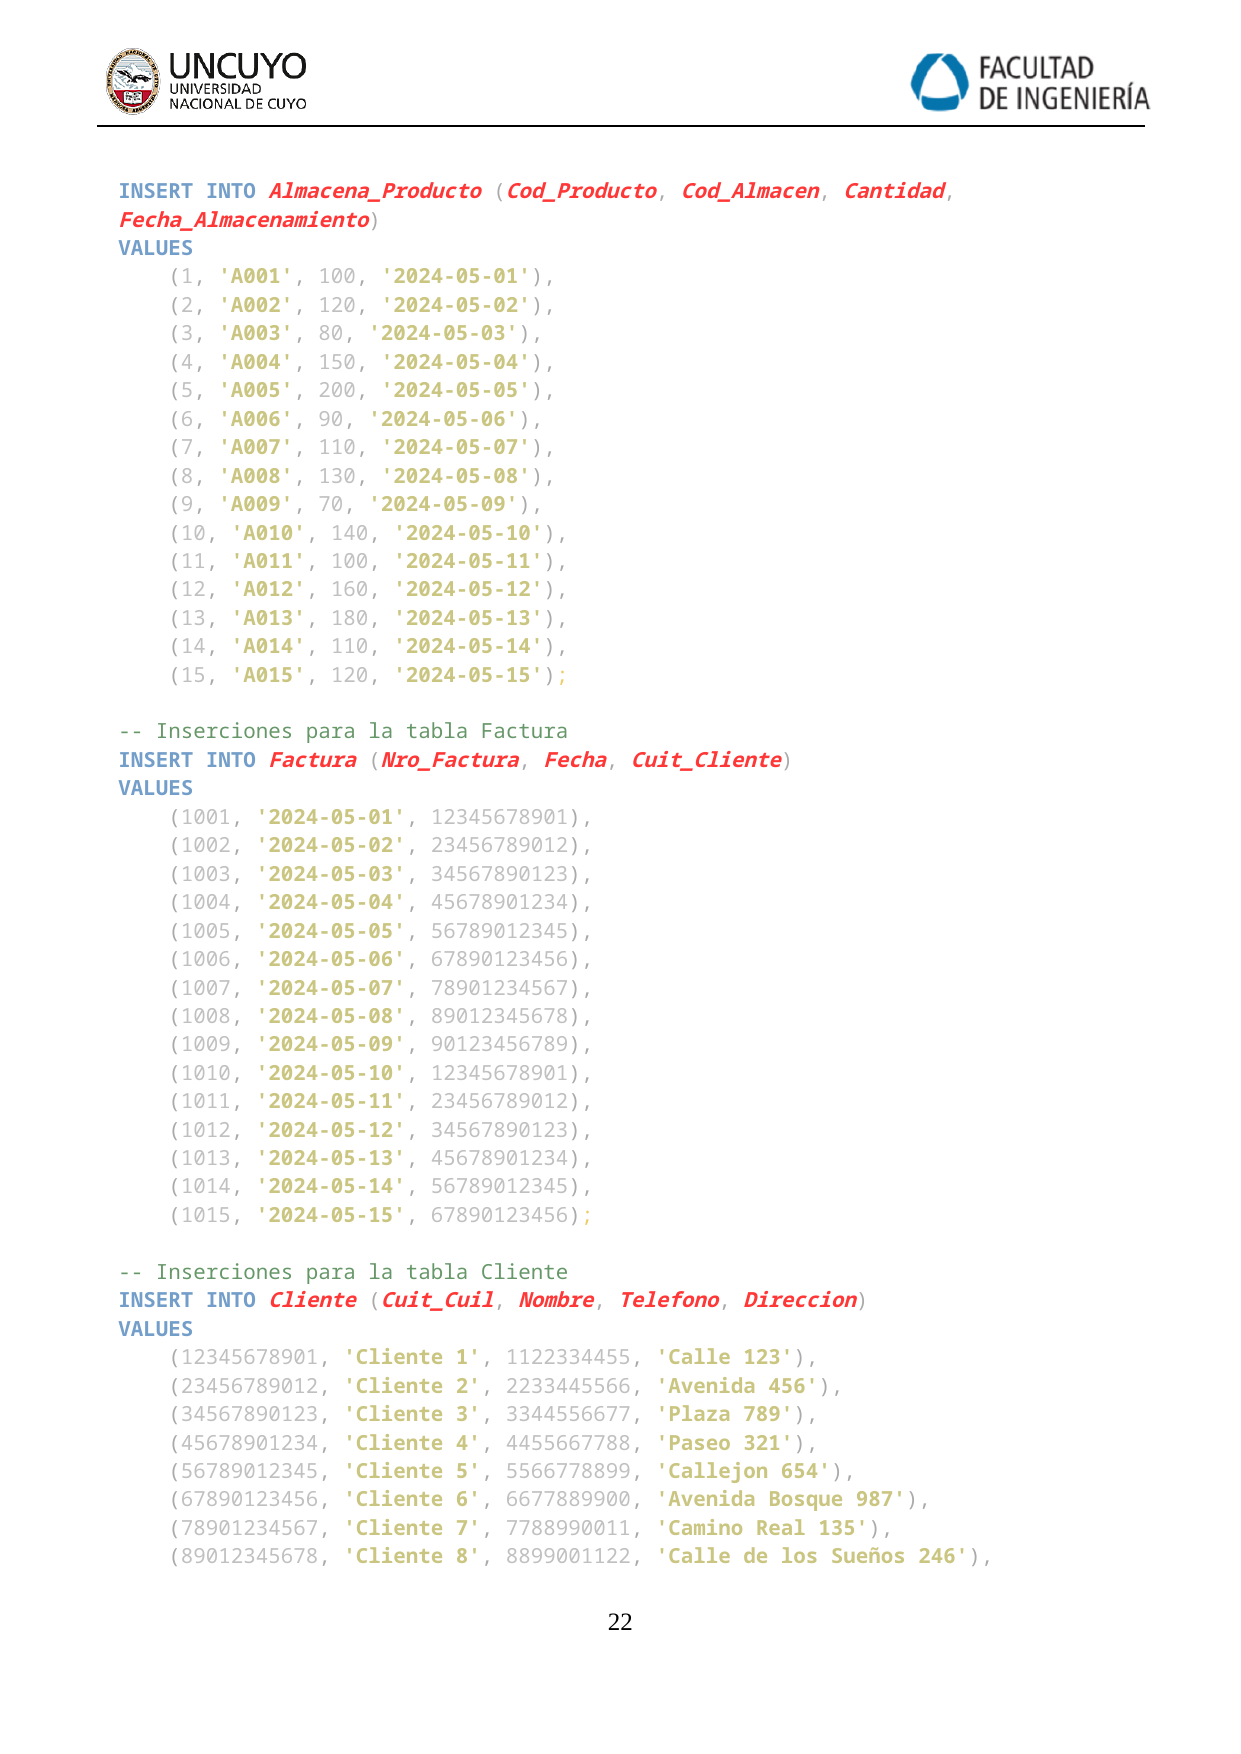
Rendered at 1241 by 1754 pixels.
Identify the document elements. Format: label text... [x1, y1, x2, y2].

text (13, 'A013', 180, '2024-05-13'), [118, 603, 1122, 631]
text VALUES [118, 773, 1122, 802]
text (34567890123, 'Cliente 3', 3344556677, 'Plaza 789'), [118, 1399, 1122, 1428]
text (10, 'A010', 140, '2024-05-10'), [118, 518, 1122, 546]
text (1007, '2024-05-07', 78901234567), [118, 973, 1122, 1001]
text (11, 'A011', 100, '2024-05-11'), [118, 546, 1122, 574]
text (1015, '2024-05-15', 67890123456); [118, 1200, 1122, 1228]
text (12, 'A012', 160, '2024-05-12'), [118, 574, 1122, 603]
text (1010, '2024-05-10', 12345678901), [118, 1058, 1122, 1086]
text (1001, '2024-05-01', 12345678901), [118, 802, 1122, 830]
text (8, 'A008', 130, '2024-05-08'), [118, 461, 1122, 489]
picture [909, 43, 1157, 120]
text (1004, '2024-05-04', 45678901234), [118, 887, 1122, 916]
text VALUES [118, 233, 1122, 262]
text INSERT INTO Almacena_Producto (Cod_Producto, Cod_Almacen, Cantidad, Fecha_Almacenamiento) [118, 176, 1122, 233]
text (56789012345, 'Cliente 5', 5566778899, 'Callejon 654'), [118, 1456, 1122, 1484]
text (1011, '2024-05-11', 23456789012), [118, 1086, 1122, 1115]
text (1012, '2024-05-12', 34567890123), [118, 1115, 1122, 1143]
text (4, 'A004', 150, '2024-05-04'), [118, 347, 1122, 375]
text (89012345678, 'Cliente 8', 8899001122, 'Calle de los Sueños 246'), [118, 1541, 1122, 1570]
text (45678901234, 'Cliente 4', 4455667788, 'Paseo 321'), [118, 1428, 1122, 1456]
text INSERT INTO Factura (Nro_Factura, Fecha, Cuit_Cliente) [118, 745, 1122, 773]
picture [101, 43, 317, 118]
text -- Inserciones para la tabla Cliente [118, 1257, 1122, 1285]
text (2, 'A002', 120, '2024-05-02'), [118, 290, 1122, 318]
text (6, 'A006', 90, '2024-05-06'), [118, 404, 1122, 432]
text VALUES [118, 1314, 1122, 1342]
text (1003, '2024-05-03', 34567890123), [118, 859, 1122, 887]
text (15, 'A015', 120, '2024-05-15'); [118, 660, 1122, 688]
text (1008, '2024-05-08', 89012345678), [118, 1001, 1122, 1029]
text (1013, '2024-05-13', 45678901234), [118, 1143, 1122, 1172]
text (5, 'A005', 200, '2024-05-05'), [118, 375, 1122, 404]
text (3, 'A003', 80, '2024-05-03'), [118, 318, 1122, 347]
text (9, 'A009', 70, '2024-05-09'), [118, 489, 1122, 518]
text (1002, '2024-05-02', 23456789012), [118, 830, 1122, 859]
text (67890123456, 'Cliente 6', 6677889900, 'Avenida Bosque 987'), [118, 1484, 1122, 1513]
text (78901234567, 'Cliente 7', 7788990011, 'Camino Real 135'), [118, 1513, 1122, 1541]
text (7, 'A007', 110, '2024-05-07'), [118, 432, 1122, 461]
text (1005, '2024-05-05', 56789012345), [118, 916, 1122, 944]
text INSERT INTO Cliente (Cuit_Cuil, Nombre, Telefono, Direccion) [118, 1285, 1122, 1314]
text (14, 'A014', 110, '2024-05-14'), [118, 631, 1122, 660]
text (1006, '2024-05-06', 67890123456), [118, 944, 1122, 973]
text (23456789012, 'Cliente 2', 2233445566, 'Avenida 456'), [118, 1371, 1122, 1399]
text (1014, '2024-05-14', 56789012345), [118, 1172, 1122, 1200]
text (1009, '2024-05-09', 90123456789), [118, 1029, 1122, 1058]
text (1, 'A001', 100, '2024-05-01'), [118, 262, 1122, 290]
text -- Inserciones para la tabla Factura [118, 717, 1122, 745]
text (12345678901, 'Cliente 1', 1122334455, 'Calle 123'), [118, 1342, 1122, 1371]
